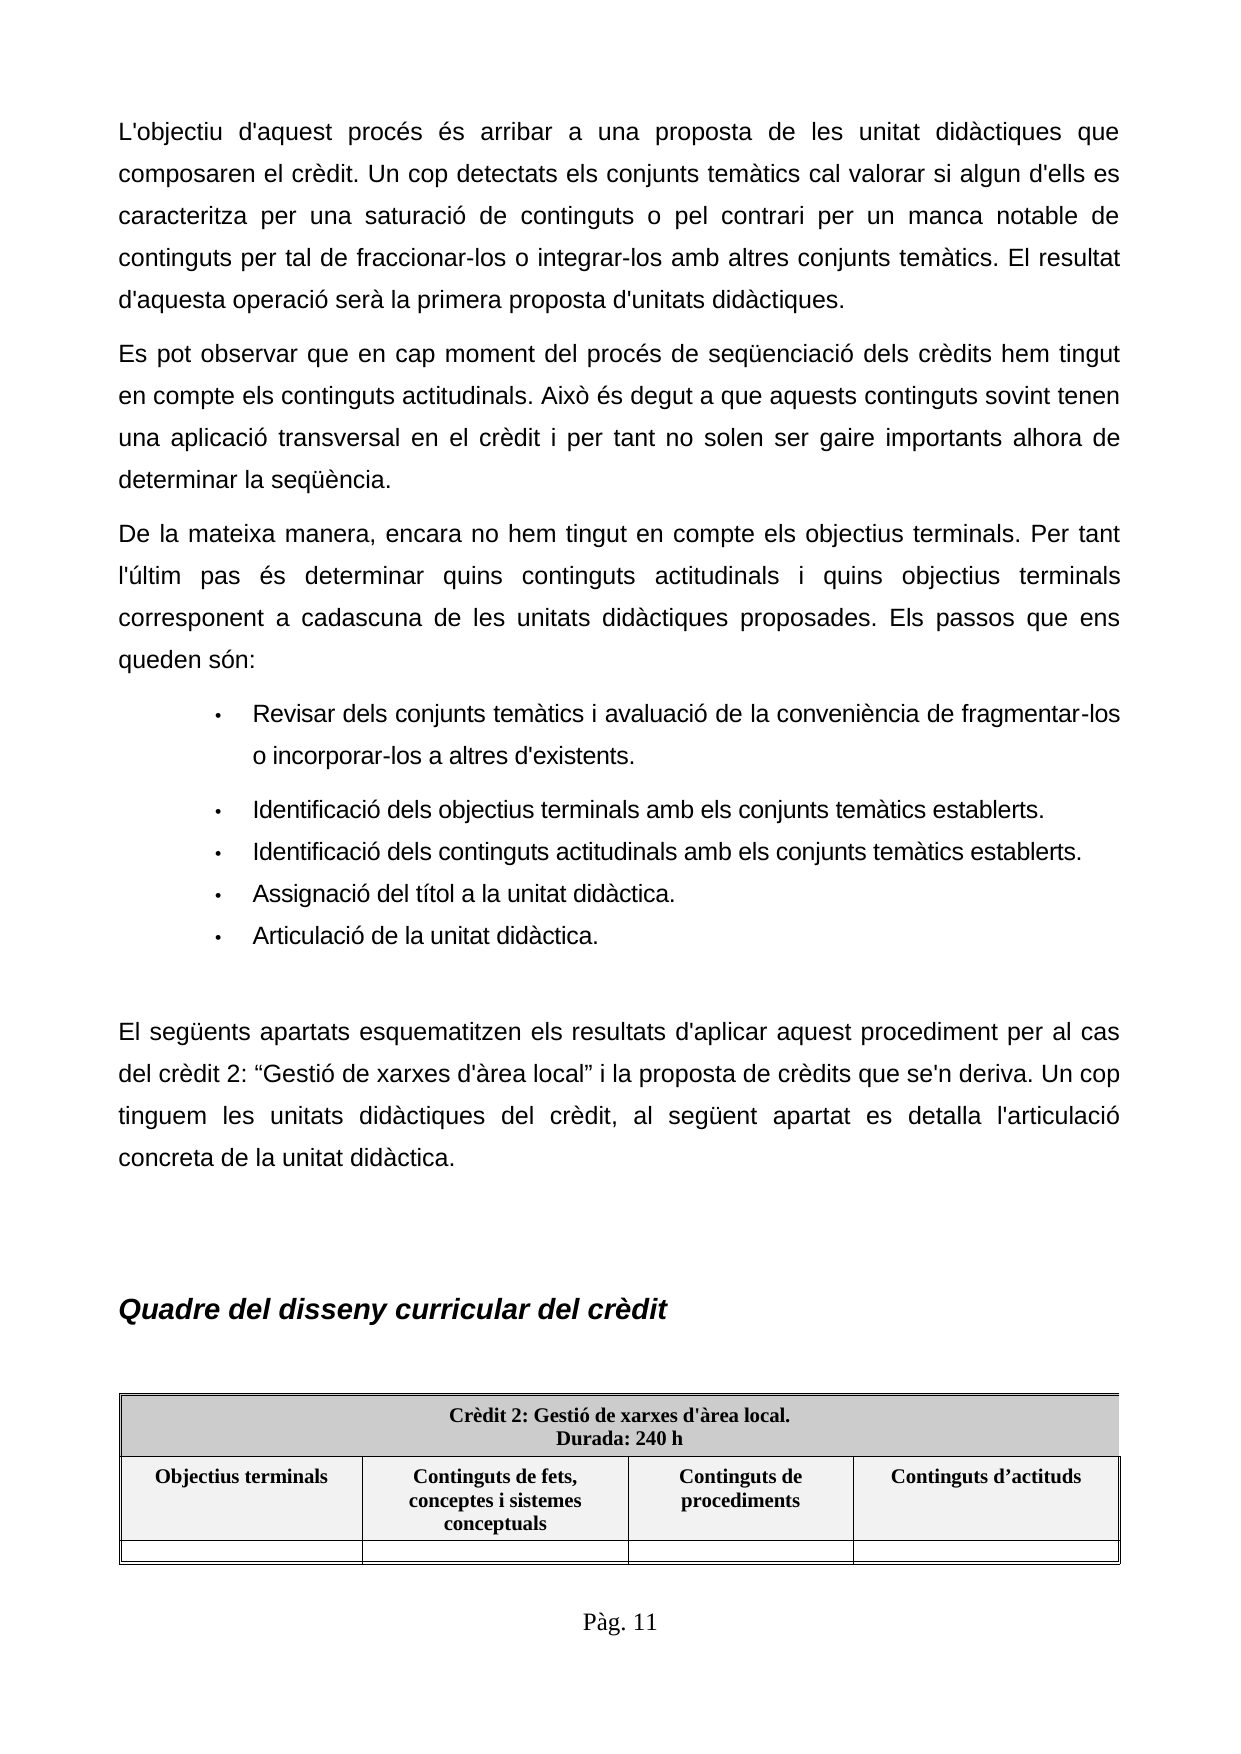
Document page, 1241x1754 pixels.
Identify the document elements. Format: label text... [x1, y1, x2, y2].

text L'objectiu d'aquest procés és arribar a una proposta de les unitat didàctiques que composaren el crèdit. Un cop detectats els conjunts temàtics cal valorar si algun d'ells es caracteritza per una saturació de continguts o pel contrari per un manca notable de continguts per tal de fraccionar-los o integrar-los amb altres conjunts temàtics. El resultat d'aquesta operació serà la primera proposta d'unitats didàctiques. [118, 118, 1122, 313]
list Identificació dels continguts actitudinals amb els conjunts temàtics establerts. [215, 838, 1137, 866]
list Assignació del títol a la unitat didàctica. [215, 880, 1137, 908]
text Es pot observar que en cap moment del procés de seqüenciació dels crèdits hem tingut en compte els continguts actitudinals. Això és degut a que aquests continguts sovint tenen una aplicació transversal en el crèdit i per tant no solen ser gaire importants alhora de determinar la seqüència. [118, 340, 1122, 493]
table_cell Objectius terminals [122, 1457, 362, 1540]
table_cell Continguts d’actituds [854, 1457, 1118, 1540]
text De la mateixa manera, encara no hem tingut en compte els objectius terminals. Per tant l'últim pas és determinar quins continguts actitudinals i quins objectius terminals corresponent a cadascuna de les unitats didàctiques proposades. Els passos que ens queden són: [118, 520, 1122, 673]
list Identificació dels objectius terminals amb els conjunts temàtics establerts. [215, 796, 1137, 824]
list Articulació de la unitat didàctica. [215, 922, 1137, 950]
table_cell Continguts de fets, conceptes i sistemes conceptuals [363, 1457, 628, 1540]
text El següents apartats esquematitzen els resultats d'aplicar aquest procediment per al cas del crèdit 2: “Gestió de xarxes d'àrea local” i la proposta de crèdits que se'n deriva. Un cop tinguem les unitats didàctiques del crèdit, al següent apartat es detalla l'articulació concreta de la unitat didàctica. [118, 1018, 1122, 1172]
list Revisar dels conjunts temàtics i avaluació de la conveniència de fragmentar‑los o incorporar‑los a altres d'existents. [215, 700, 1120, 770]
table_cell Continguts de procediments [629, 1457, 853, 1540]
subtitle Quadre del disseny curricular del crèdit [118, 1293, 1122, 1326]
table_header Crèdit 2: Gestió de xarxes d'àrea local. Durada: 240 h [122, 1396, 1119, 1456]
